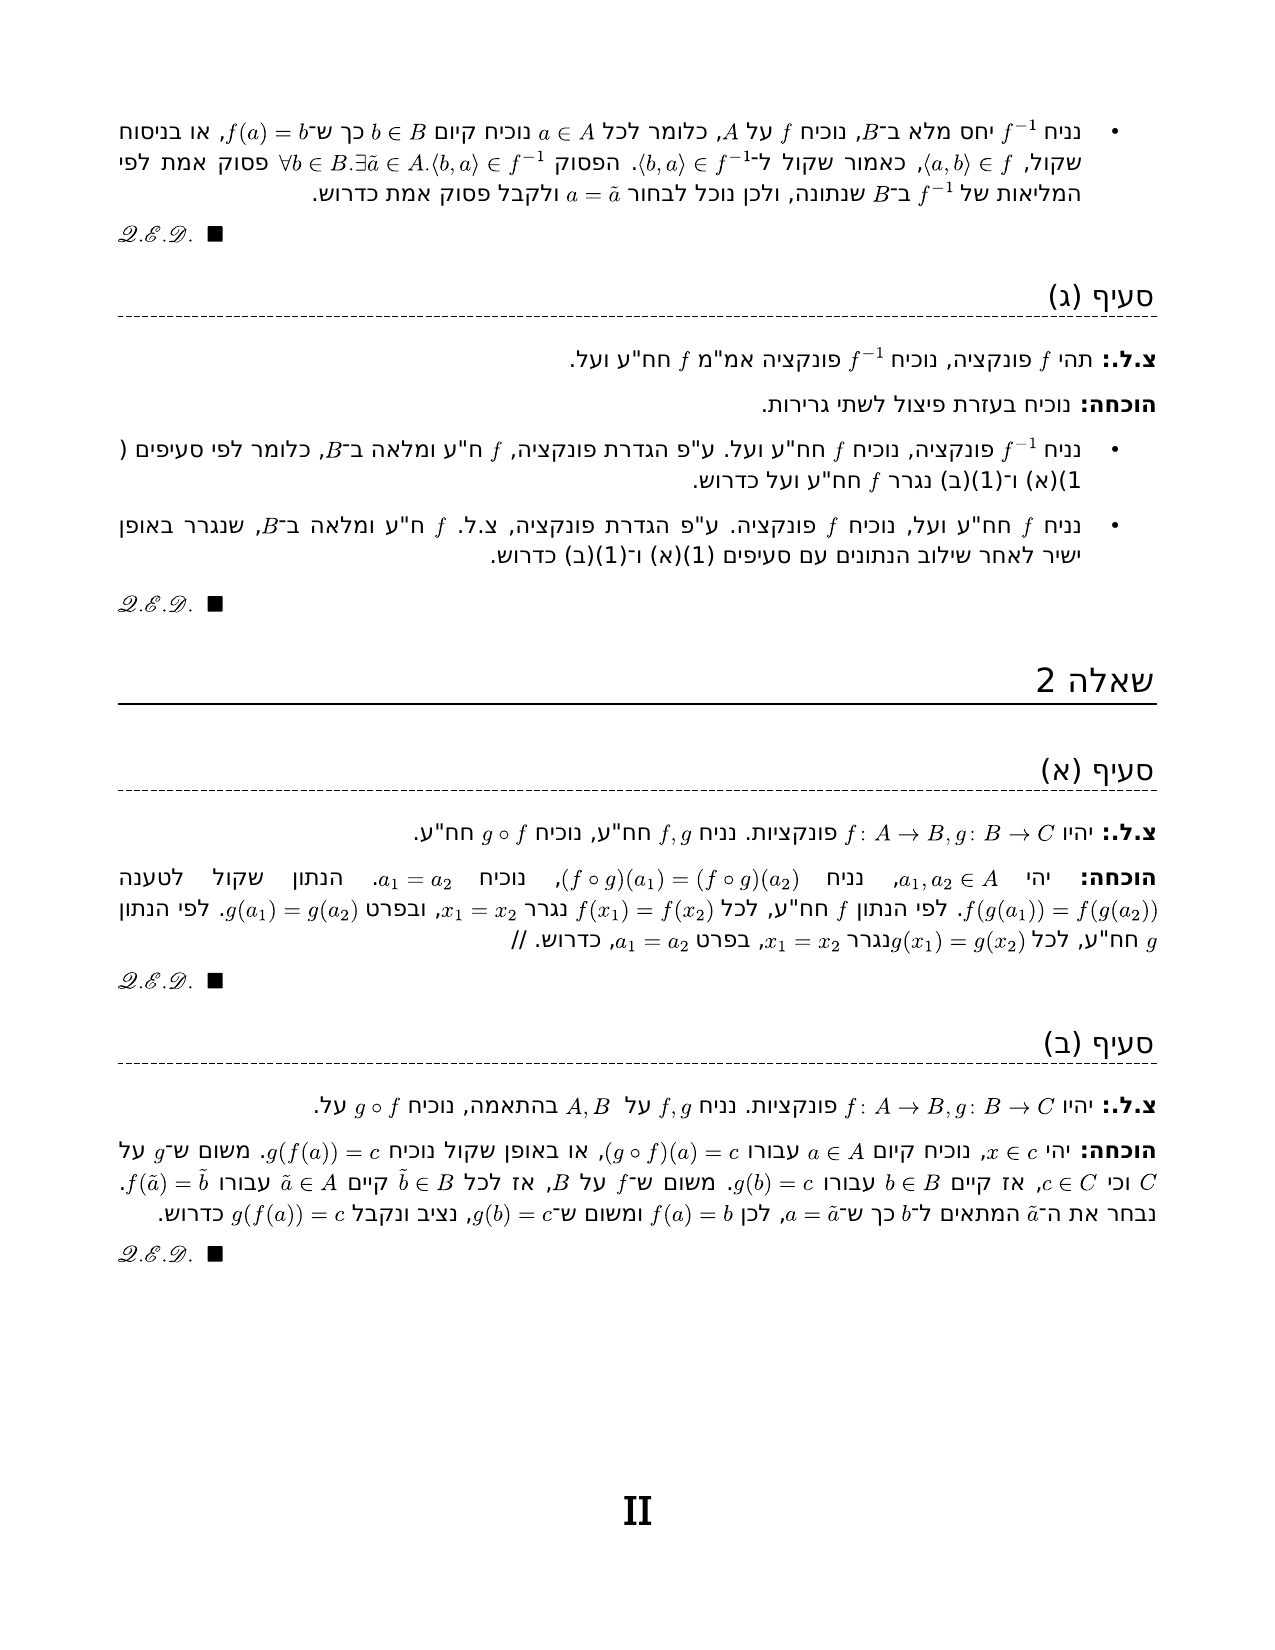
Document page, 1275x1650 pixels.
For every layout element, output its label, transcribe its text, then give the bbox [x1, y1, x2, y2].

text צ.ל.: יהיו פונקציות. נניח חח"ע, נוכיח חח"ע. [118, 819, 1157, 846]
text צ.ל.: יהיו פונקציות. נניח על בהתאמה, נוכיח על. [118, 1092, 1157, 1119]
subtitle סעיף (א) [118, 750, 1157, 790]
list נניח פונקציה, נוכיח חח"ע ועל. ע"פ הגדרת פונקציה, ח"ע ומלאה ב־, כלומר לפי סעיפים (1)(א) ו־(1)(ב) נגרר חח"ע ועל כדרוש. [118, 436, 1119, 493]
subtitle שאלה 2 [118, 658, 1157, 703]
text הוכחה: נוכיח בעזרת פיצול לשתי גרירות. [118, 391, 1157, 418]
subtitle סעיף (ב) [118, 1023, 1157, 1063]
list נניח חח"ע ועל, נוכיח פונקציה. ע"פ הגדרת פונקציה, צ.ל. ח"ע ומלאה ב־, שנגרר באופן ישיר לאחר שילוב הנתונים עם סעיפים (1)(א) ו־(1)(ב) כדרוש. [118, 512, 1119, 569]
text הוכחה: יהי , נוכיח קיום עבורו , או באופן שקול נוכיח . משום ש־ על וכי , אז קיים עבורו . משום ש־ על , אז לכל קיים עבורו . נבחר את ה־ המתאים ל־ כך ש־, לכן ומשום ש־, נציב ונקבל כדרוש. [118, 1138, 1157, 1227]
list נניח יחס מלא ב־, נוכיח על , כלומר לכל נוכיח קיום כך ש־, או בניסוח שקול, , כאמור שקול ל־. הפסוק פסוק אמת לפי המליאות של ב־ שנתונה, ולכן נוכל לבחור ולקבל פסוק אמת כדרוש. [118, 118, 1119, 207]
text צ.ל.: תהי פונקציה, נוכיח פונקציה אמ"מ חח"ע ועל. [118, 346, 1157, 372]
subtitle סעיף (ג) [118, 276, 1157, 316]
text הוכחה: יהי , נניח , נוכיח . הנתון שקול לטענה . לפי הנתון חח"ע, לכל נגרר , ובפרט . לפי הנתון חח"ע, לכל נגרר , בפרט , כדרוש. // [118, 864, 1157, 954]
